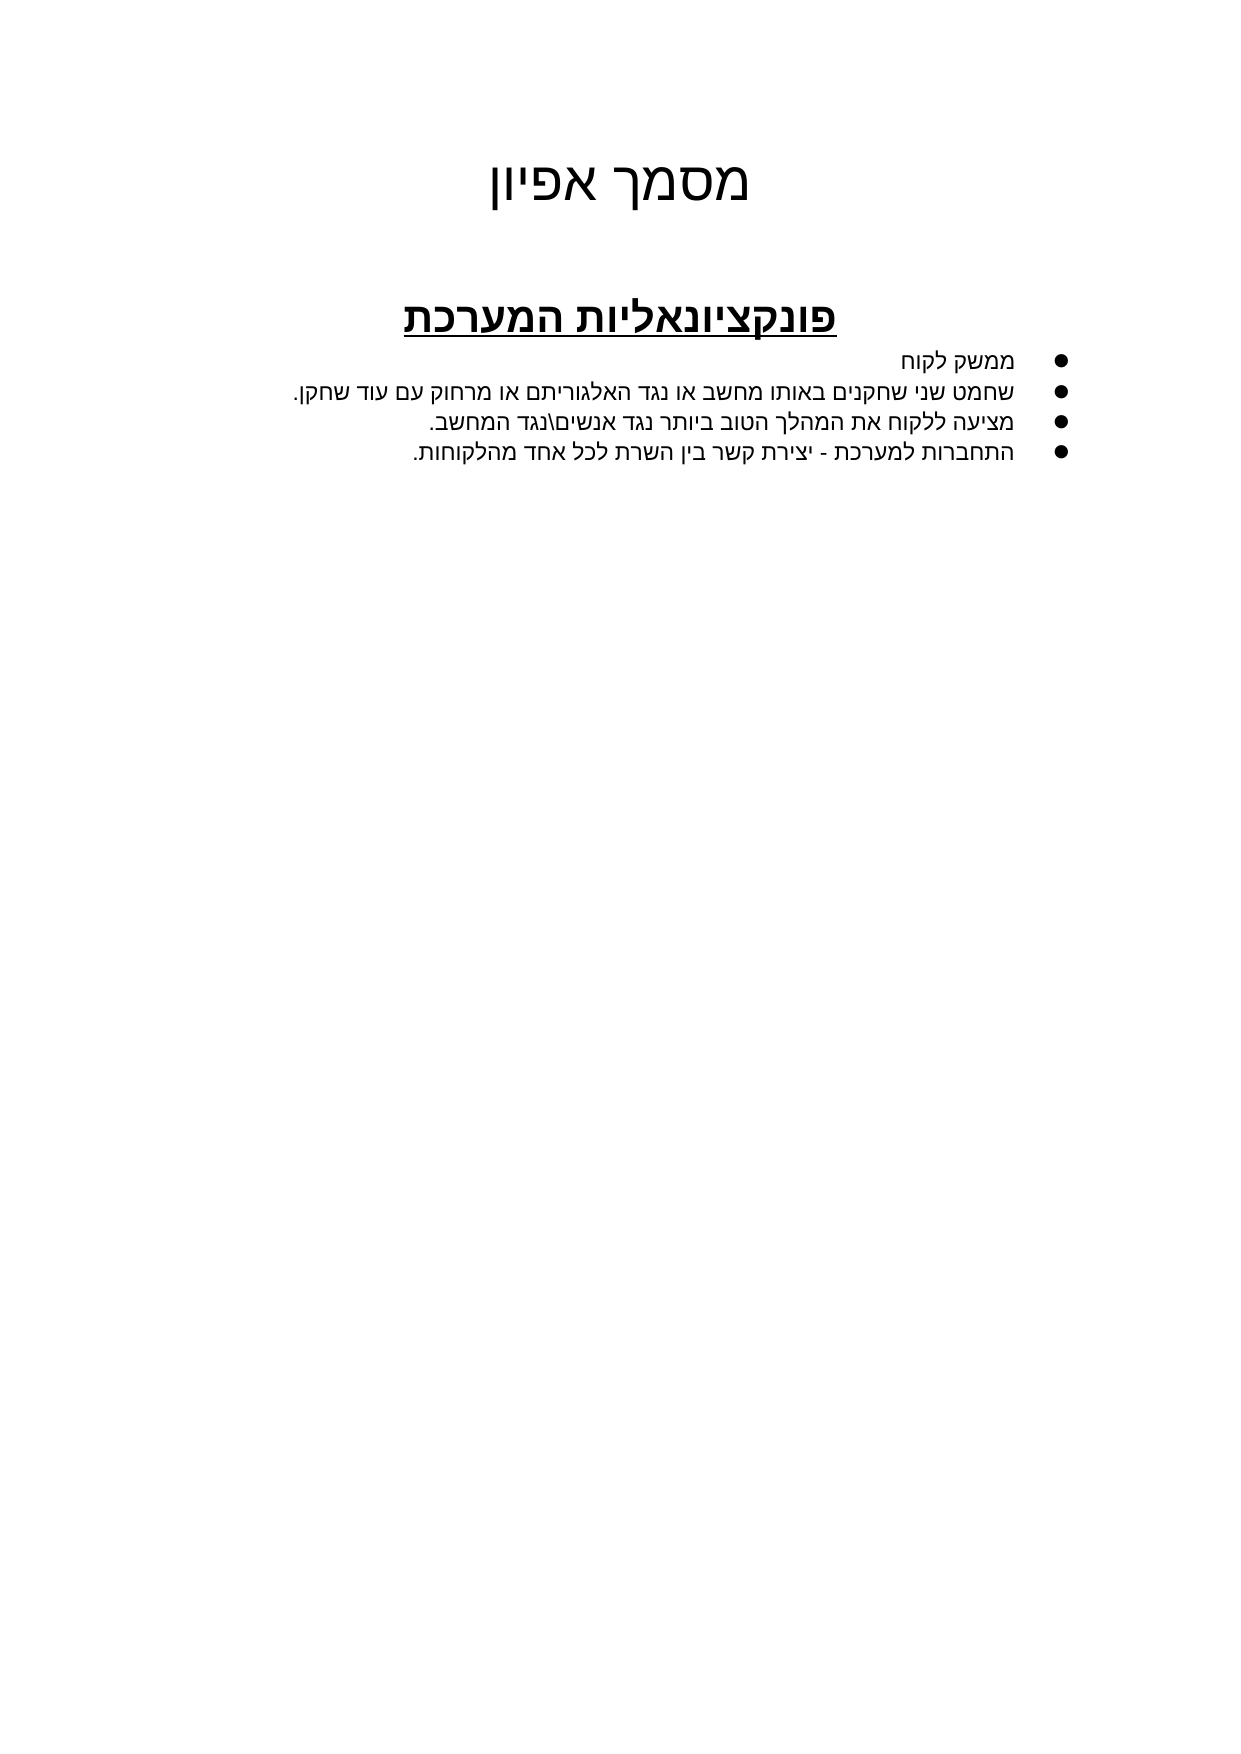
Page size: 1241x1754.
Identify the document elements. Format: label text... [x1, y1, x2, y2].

text פונקציונאליות המערכת [150, 293, 1090, 341]
list שחמט שני שחקנים באותו מחשב או נגד האלגוריתם או מרחוק עם עוד שחקן. [150, 378, 1053, 405]
text מסמך אפיון [150, 150, 1090, 284]
list התחברות למערכת - יצירת קשר בין השרת לכל אחד מהלקוחות. [150, 439, 1053, 465]
list ממשק לקוח [150, 348, 1053, 374]
list מציעה ללקוח את המהלך הטוב ביותר נגד אנשים\נגד המחשב. [150, 409, 1053, 435]
